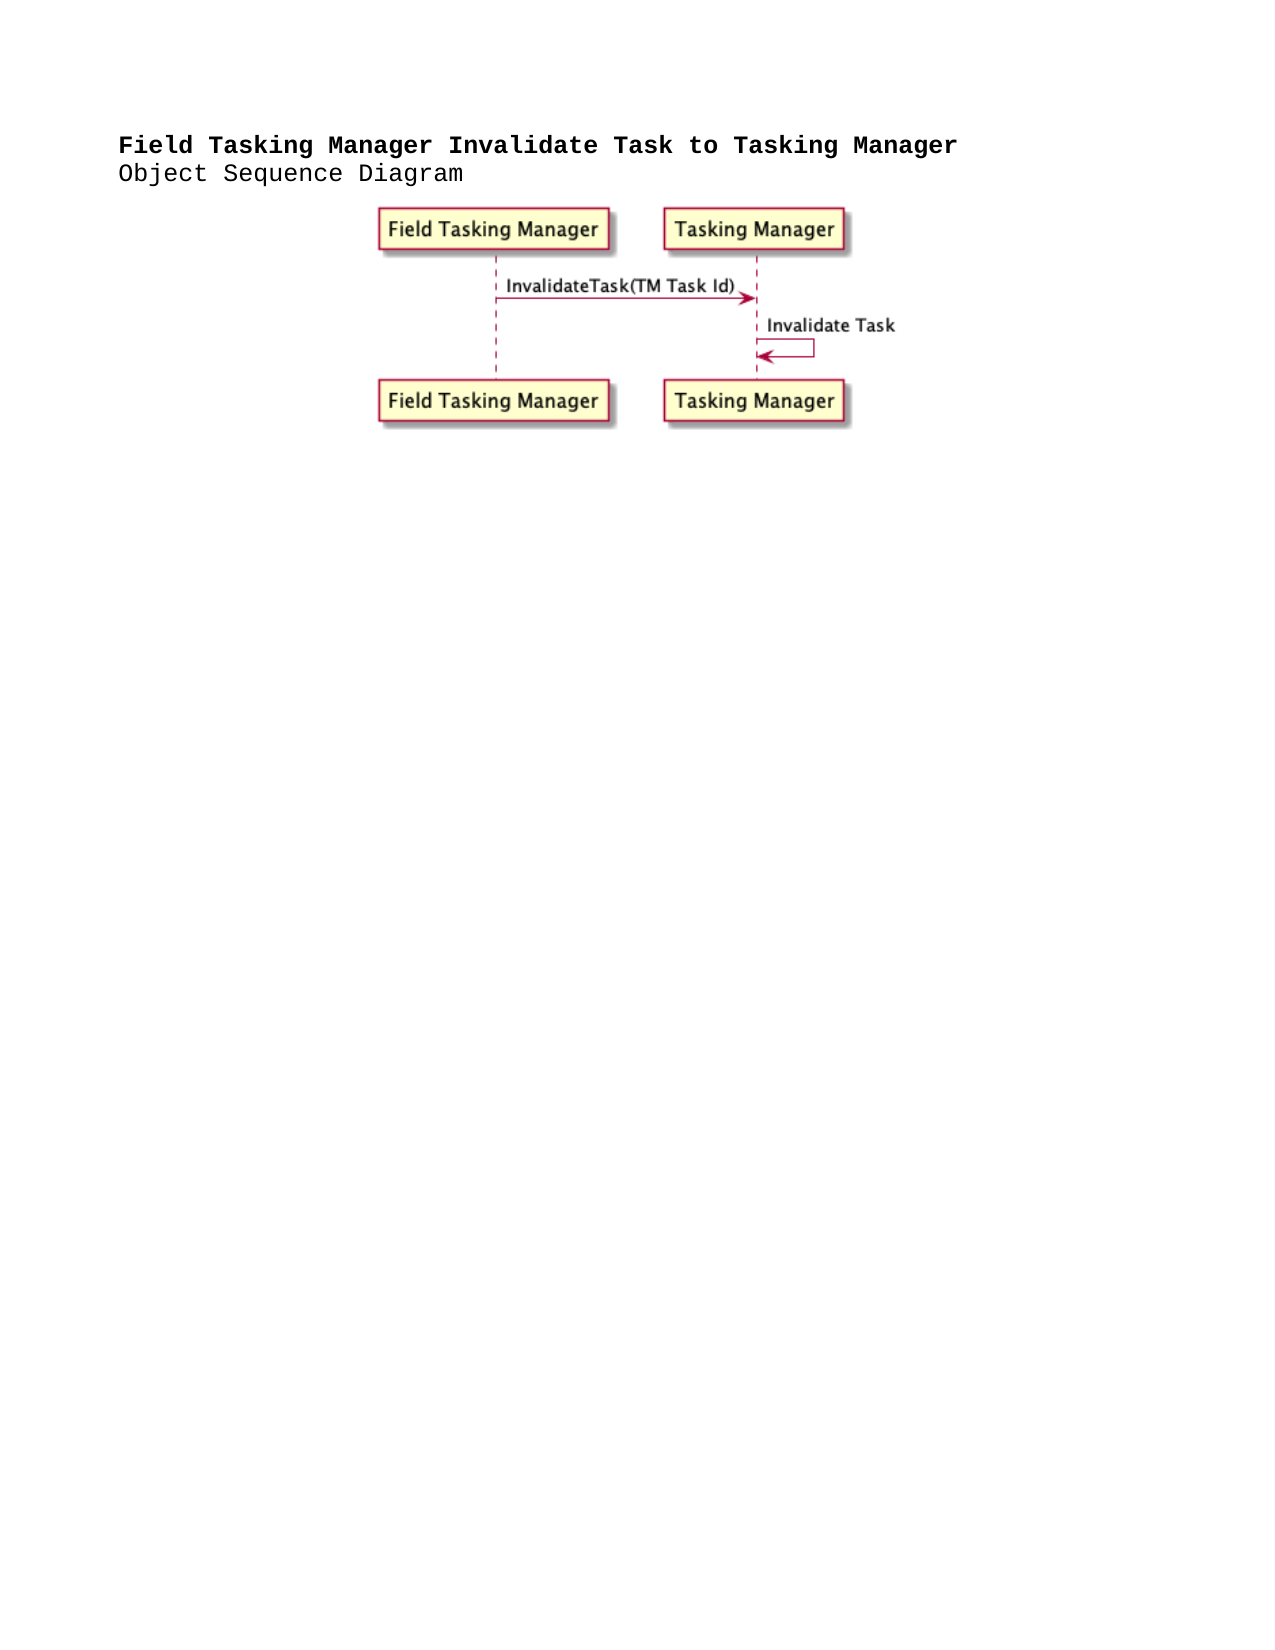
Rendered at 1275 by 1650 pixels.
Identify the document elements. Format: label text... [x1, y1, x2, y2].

picture [372, 201, 903, 438]
subtitle Field Tasking Manager Invalidate Task to Tasking Manager Object Sequence Diagram [118, 133, 1157, 189]
